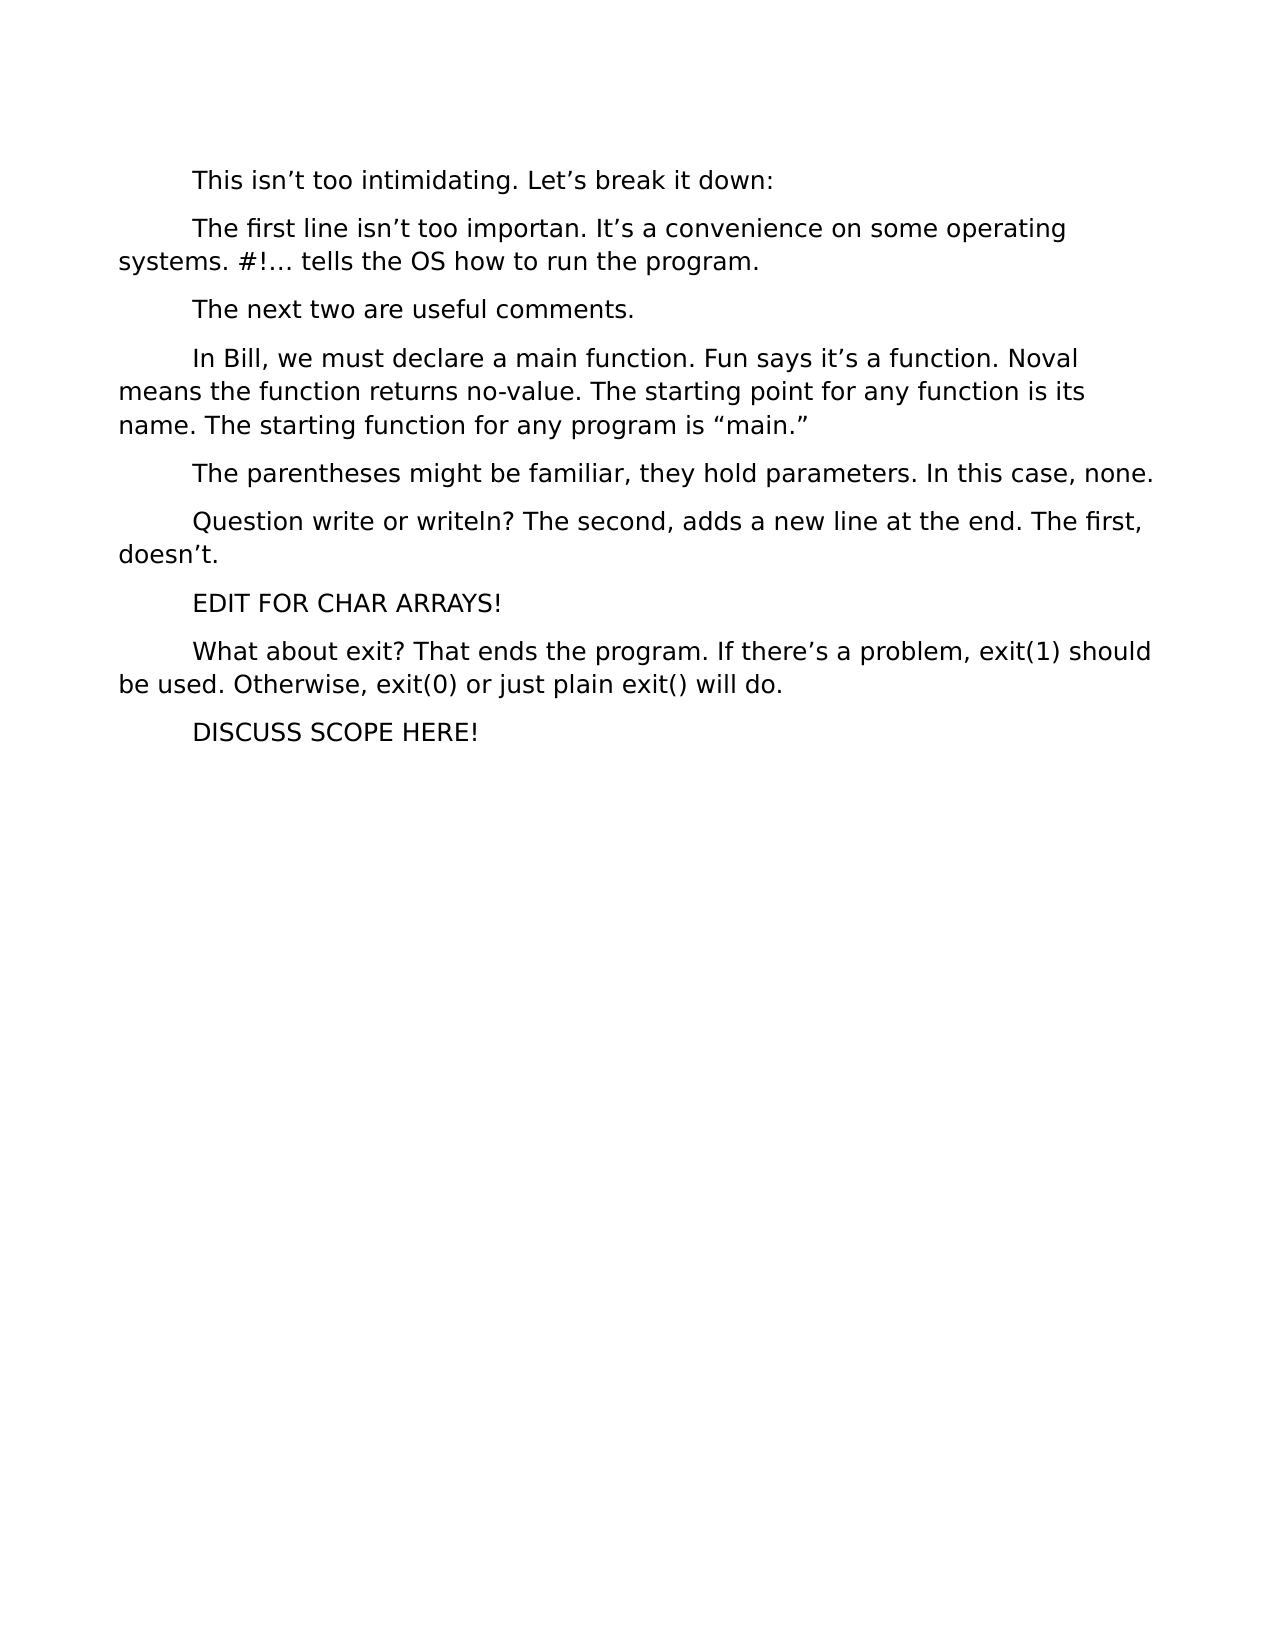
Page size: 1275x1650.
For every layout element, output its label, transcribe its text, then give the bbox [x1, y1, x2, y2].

text The next two are useful comments. [118, 296, 1157, 325]
text EDIT FOR CHAR ARRAYS! [118, 589, 1157, 618]
text In Bill, we must declare a main function. Fun says it’s a function. Noval means the function returns no-value. The starting point for any function is its name. The starting function for any program is “main.” [118, 344, 1157, 440]
text Question write or writeln? The second, adds a new line at the end. The first, doesn’t. [118, 507, 1157, 570]
text DISCUSS SCOPE HERE! [118, 718, 1157, 748]
text What about exit? That ends the program. If there’s a problem, exit(1) should be used. Otherwise, exit(0) or just plain exit() will do. [118, 637, 1157, 699]
text The first line isn’t too importan. It’s a convenience on some operating systems. #!… tells the OS how to run the program. [118, 214, 1157, 277]
text The parentheses might be familiar, they hold parameters. In this case, none. [118, 459, 1157, 488]
text This isn’t too intimidating. Let’s break it down: [118, 166, 1157, 195]
